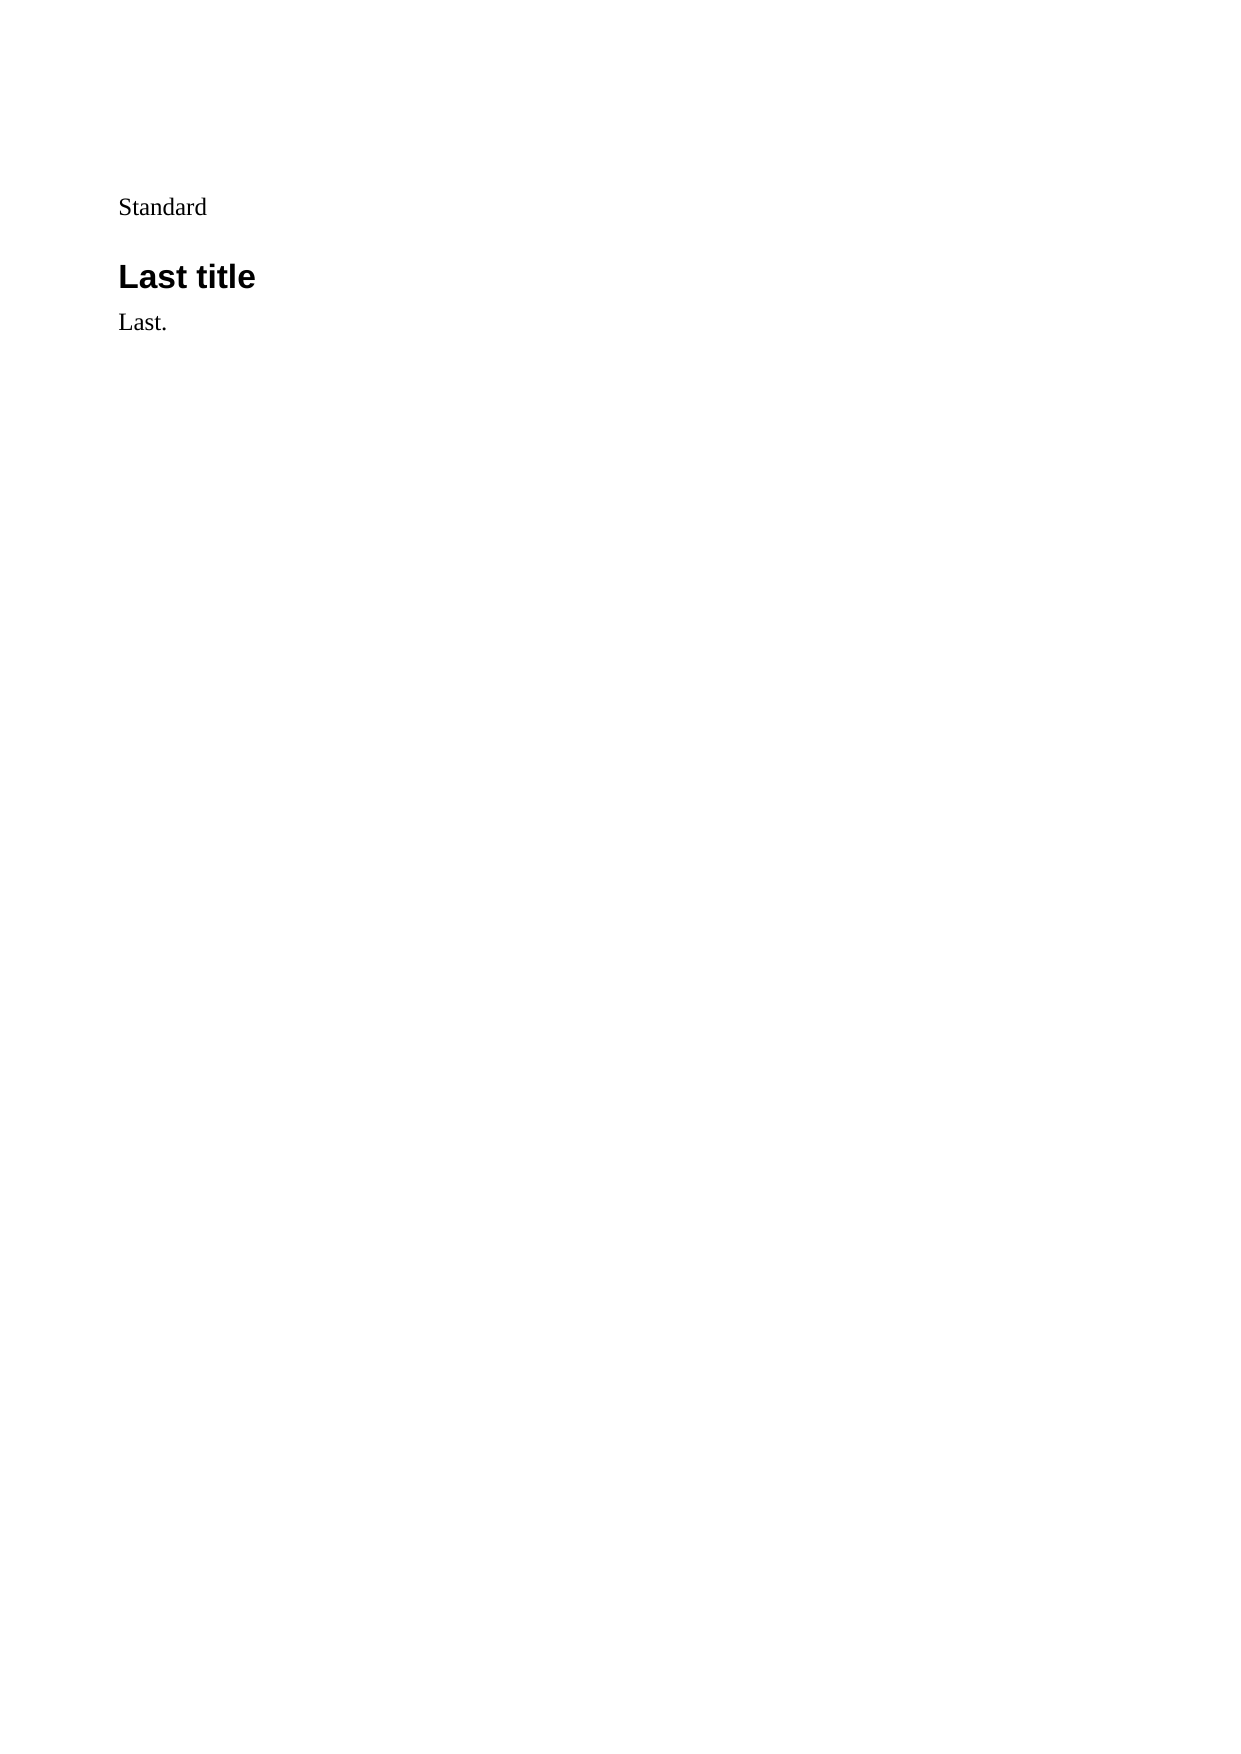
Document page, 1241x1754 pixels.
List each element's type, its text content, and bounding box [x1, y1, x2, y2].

text Standard [118, 193, 1122, 221]
subtitle Last title [118, 258, 1122, 296]
text Last. [118, 308, 1122, 336]
